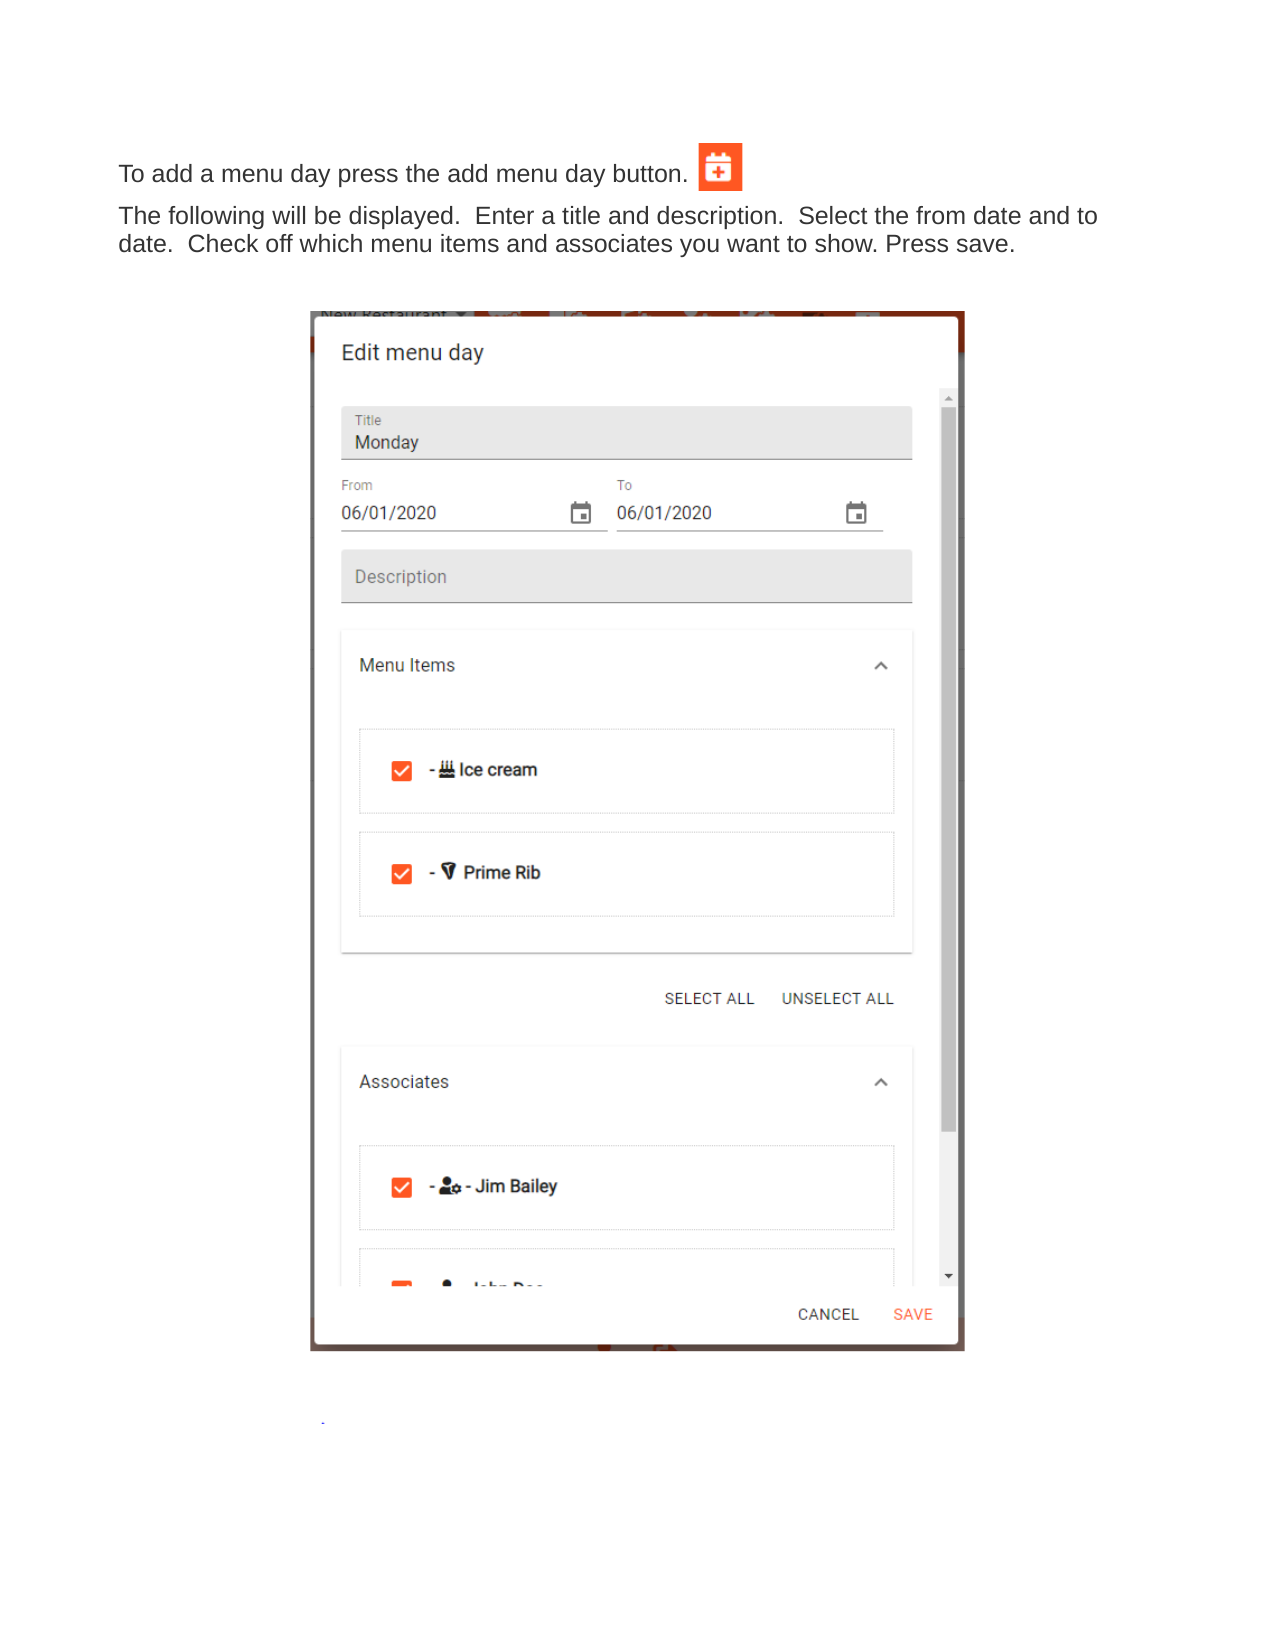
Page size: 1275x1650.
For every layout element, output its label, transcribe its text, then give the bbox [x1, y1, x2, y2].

text The following will be displayed. Enter a title and description. Select the from date and to date. Check off which menu items and associates you want to show. Press save. [118, 201, 1157, 258]
picture [698, 143, 743, 191]
text To add a menu day press the add menu day button. [118, 159, 698, 188]
text [743, 159, 1157, 188]
picture [310, 311, 965, 1424]
